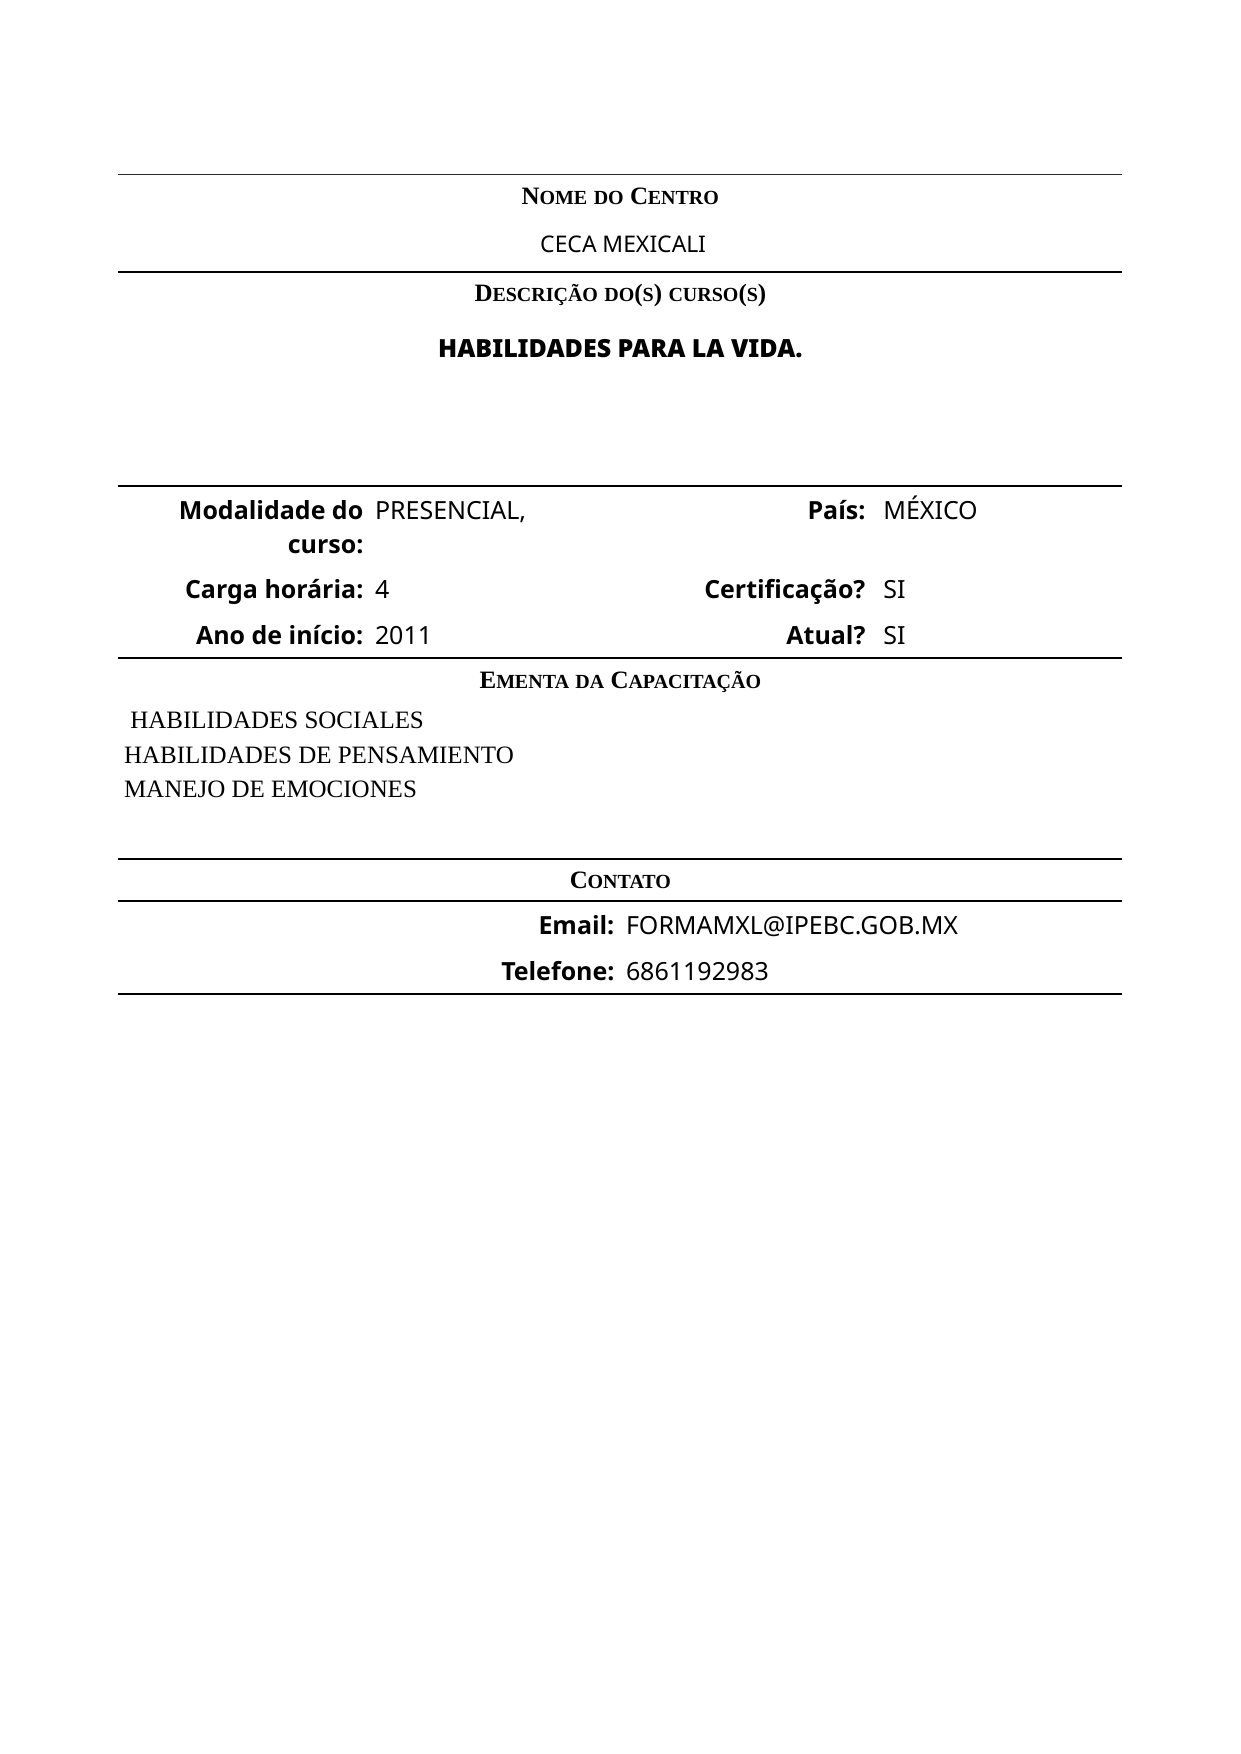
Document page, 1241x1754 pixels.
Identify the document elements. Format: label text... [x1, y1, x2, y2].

table_cell CECA MEXICALI [118, 216, 1122, 271]
table_cell 2011 [369, 612, 620, 657]
table_cell Ementa da Capacitação [118, 659, 1122, 699]
table_cell Telefone: [118, 948, 620, 993]
table_cell Contato [118, 860, 1122, 900]
table_cell SI [871, 566, 1122, 612]
table_cell SI [871, 612, 1122, 657]
table_cell FORMAMXL@IPEBC.GOB.MX [620, 902, 1122, 948]
table_cell Ano de início: [118, 612, 369, 657]
table_cell MÉXICO [871, 487, 1122, 566]
table_cell Modalidade do curso: [118, 487, 369, 566]
table_cell HABILIDADES SOCIALES HABILIDADES DE PENSAMIENTO MANEJO DE EMOCIONES [118, 700, 1122, 858]
table_cell Certificação? [620, 566, 871, 612]
table_cell País: [620, 487, 871, 566]
table_cell Carga horária: [118, 566, 369, 612]
table_cell Email: [118, 902, 620, 948]
table_cell 6861192983 [620, 948, 1122, 993]
table_cell PRESENCIAL, [369, 487, 620, 566]
table_cell HABILIDADES PARA LA VIDA. [118, 313, 1122, 484]
table_cell Descrição do(s) curso(s) [118, 273, 1122, 313]
table_cell 4 [369, 566, 620, 612]
table_cell Atual? [620, 612, 871, 657]
table_header Nome do Centro [118, 176, 1122, 216]
